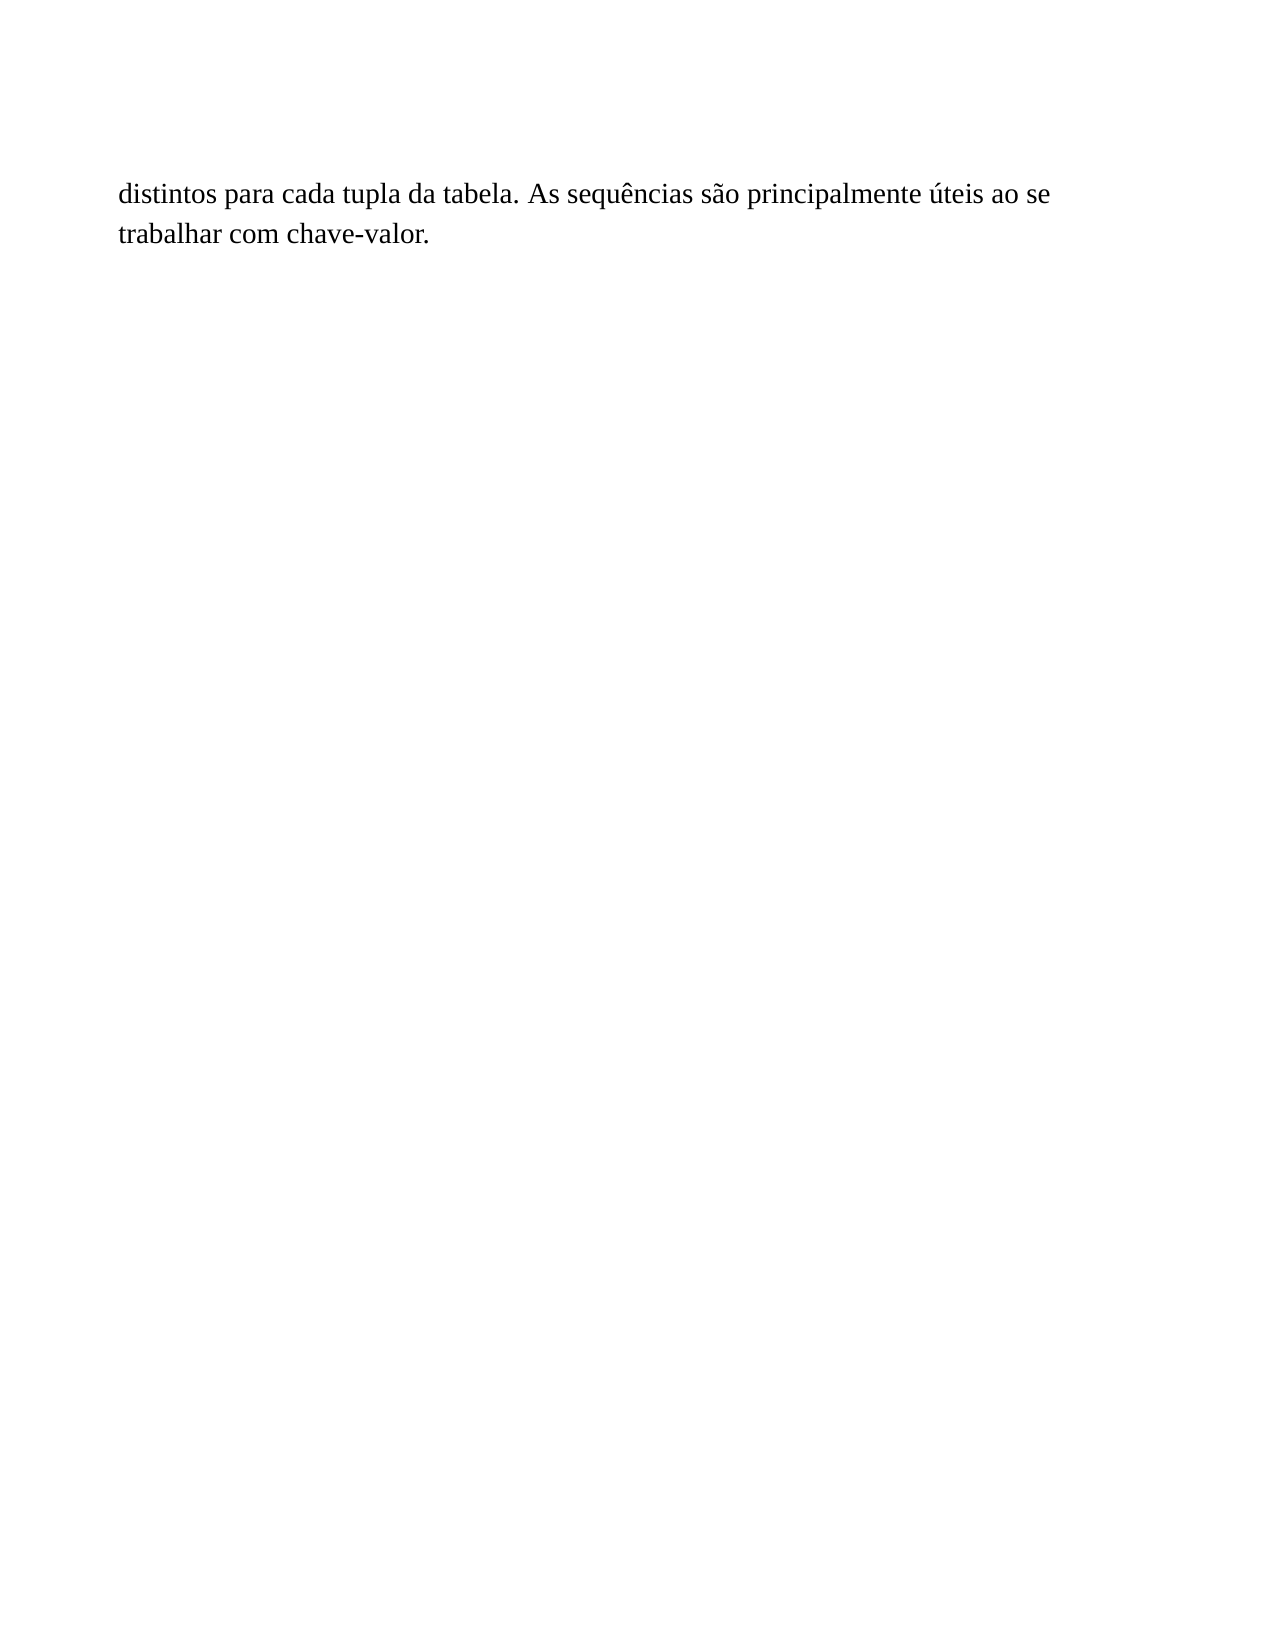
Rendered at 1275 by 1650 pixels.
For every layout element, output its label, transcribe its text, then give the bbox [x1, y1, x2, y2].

text distintos para cada tupla da tabela. As sequências são principalmente úteis ao se trabalhar com chave-valor. [118, 176, 1157, 250]
